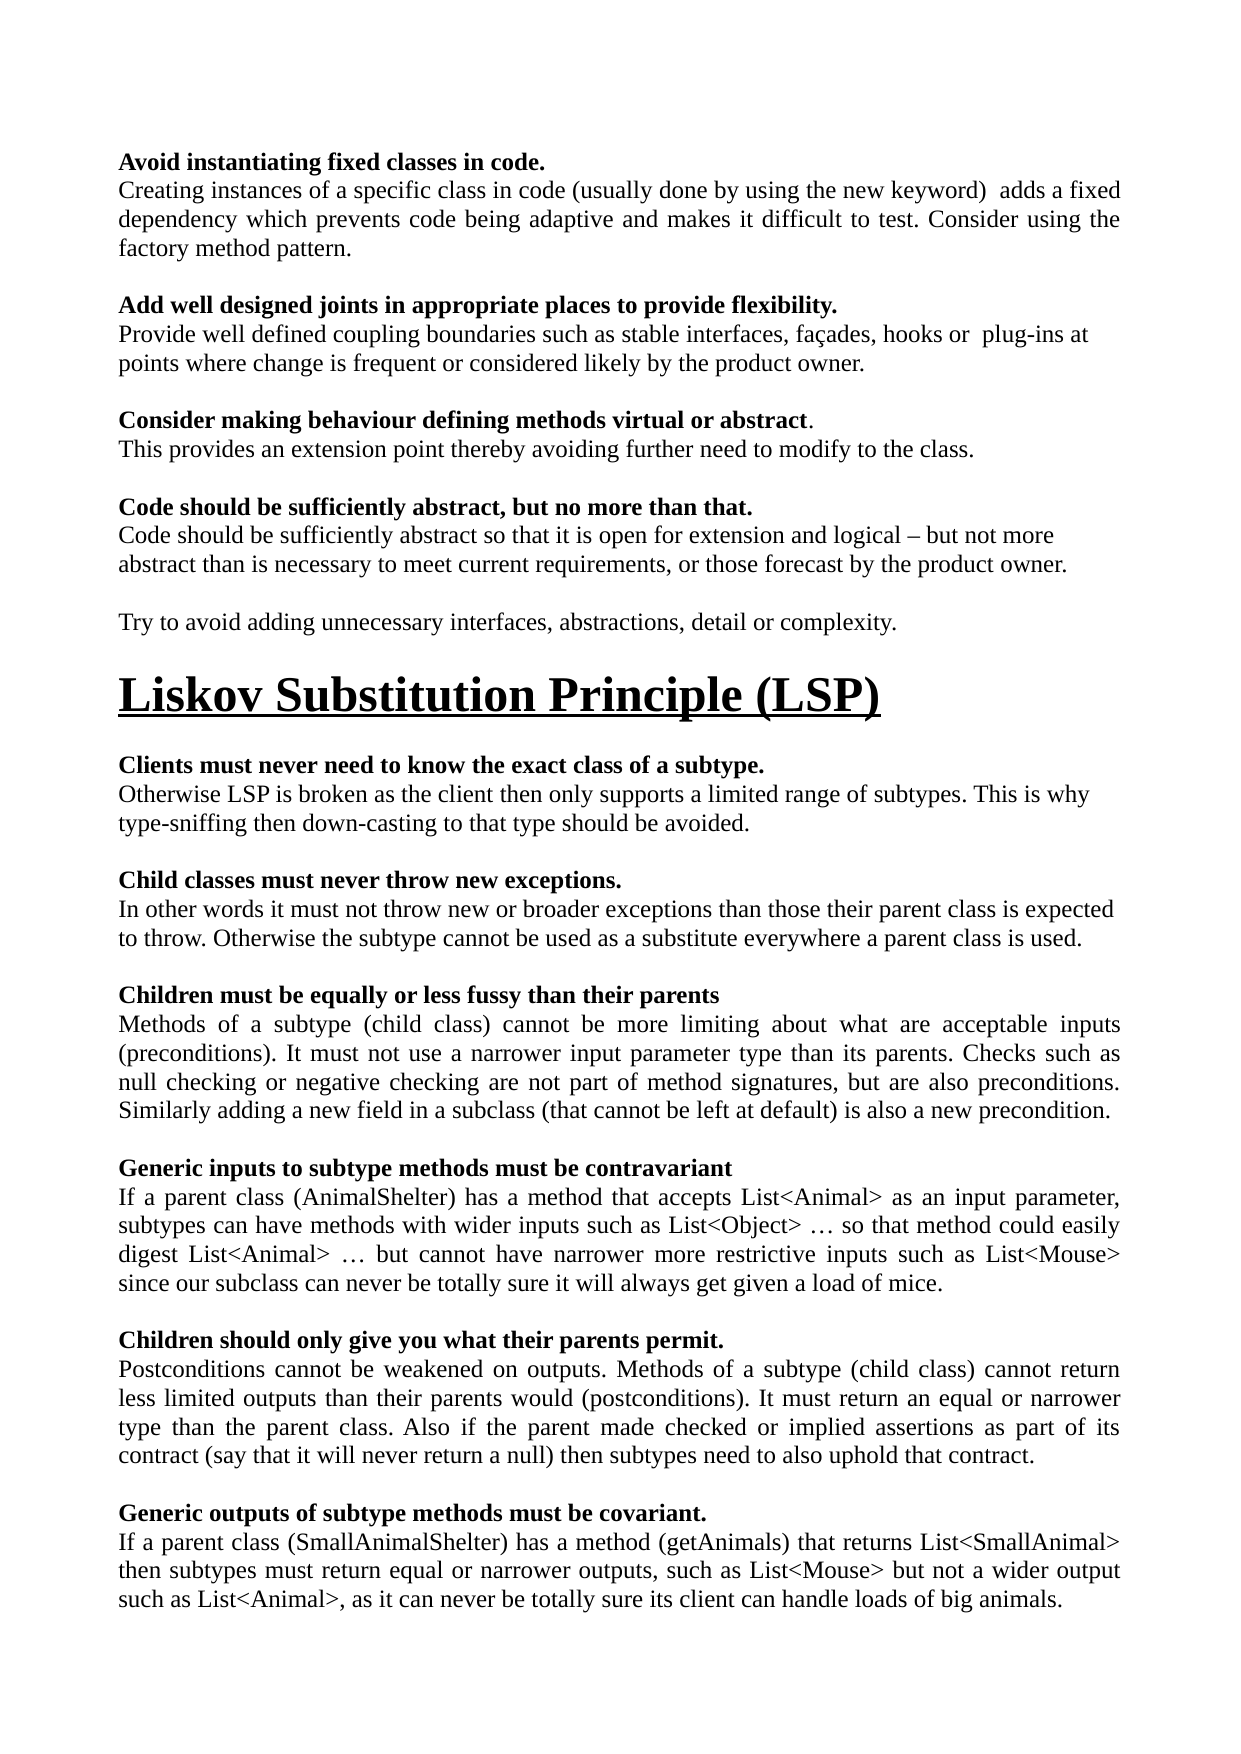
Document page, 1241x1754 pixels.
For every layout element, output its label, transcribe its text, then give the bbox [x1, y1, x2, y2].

text Clients must never need to know the exact class of a subtype. [118, 751, 1122, 779]
text Generic inputs to subtype methods must be contravariant [118, 1153, 1122, 1182]
text Consider making behaviour defining methods virtual or abstract. [118, 406, 1122, 434]
text This provides an extension point thereby avoiding further need to modify to the class. [118, 434, 1122, 463]
text Add well designed joints in appropriate places to provide flexibility. [118, 291, 1122, 319]
text Child classes must never throw new exceptions. [118, 866, 1122, 894]
text Postconditions cannot be weakened on outputs. Methods of a subtype (child class) cannot return less limited outputs than their parents would (postconditions). It must return an equal or narrower type than the parent class. Also if the parent made checked or implied assertions as part of its contract (say that it will never return a null) then subtypes need to also uphold that contract. [118, 1354, 1122, 1469]
text Generic outputs of subtype methods must be covariant. [118, 1498, 1122, 1527]
text Liskov Substitution Principle (LSP) [118, 664, 1122, 722]
text In other words it must not throw new or broader exceptions than those their parent class is expected to throw. Otherwise the subtype cannot be used as a substitute everywhere a parent class is used. [118, 894, 1122, 952]
text Otherwise LSP is broken as the client then only supports a limited range of subtypes. This is why type-sniffing then down-casting to that type should be avoided. [118, 779, 1122, 837]
text Try to avoid adding unnecessary interfaces, abstractions, detail or complexity. [118, 607, 1122, 636]
text Avoid instantiating fixed classes in code. [118, 147, 1122, 176]
text Children must be equally or less fussy than their parents [118, 981, 1122, 1009]
text Provide well defined coupling boundaries such as stable interfaces, façades, hooks or plug-ins at points where change is frequent or considered likely by the product owner. [118, 319, 1122, 377]
text Children should only give you what their parents permit. [118, 1326, 1122, 1354]
text If a parent class (AnimalShelter) has a method that accepts List<Animal> as an input parameter, subtypes can have methods with wider inputs such as List<Object> … so that method could easily digest List<Animal> … but cannot have narrower more restrictive inputs such as List<Mouse> since our subclass can never be totally sure it will always get given a load of mice. [118, 1182, 1122, 1297]
text If a parent class (SmallAnimalShelter) has a method (getAnimals) that returns List<SmallAnimal> then subtypes must return equal or narrower outputs, such as List<Mouse> but not a wider output such as List<Animal>, as it can never be totally sure its client can handle loads of big animals. [118, 1527, 1122, 1613]
text Methods of a subtype (child class) cannot be more limiting about what are acceptable inputs (preconditions). It must not use a narrower input parameter type than its parents. Checks such as null checking or negative checking are not part of method signatures, but are also preconditions. Similarly adding a new field in a subclass (that cannot be left at default) is also a new precondition. [118, 1009, 1122, 1124]
text Code should be sufficiently abstract so that it is open for extension and logical – but not more abstract than is necessary to meet current requirements, or those forecast by the product owner. [118, 521, 1122, 578]
text Code should be sufficiently abstract, but no more than that. [118, 492, 1122, 521]
text Creating instances of a specific class in code (usually done by using the new keyword) adds a fixed dependency which prevents code being adaptive and makes it difficult to test. Consider using the factory method pattern. [118, 176, 1122, 262]
